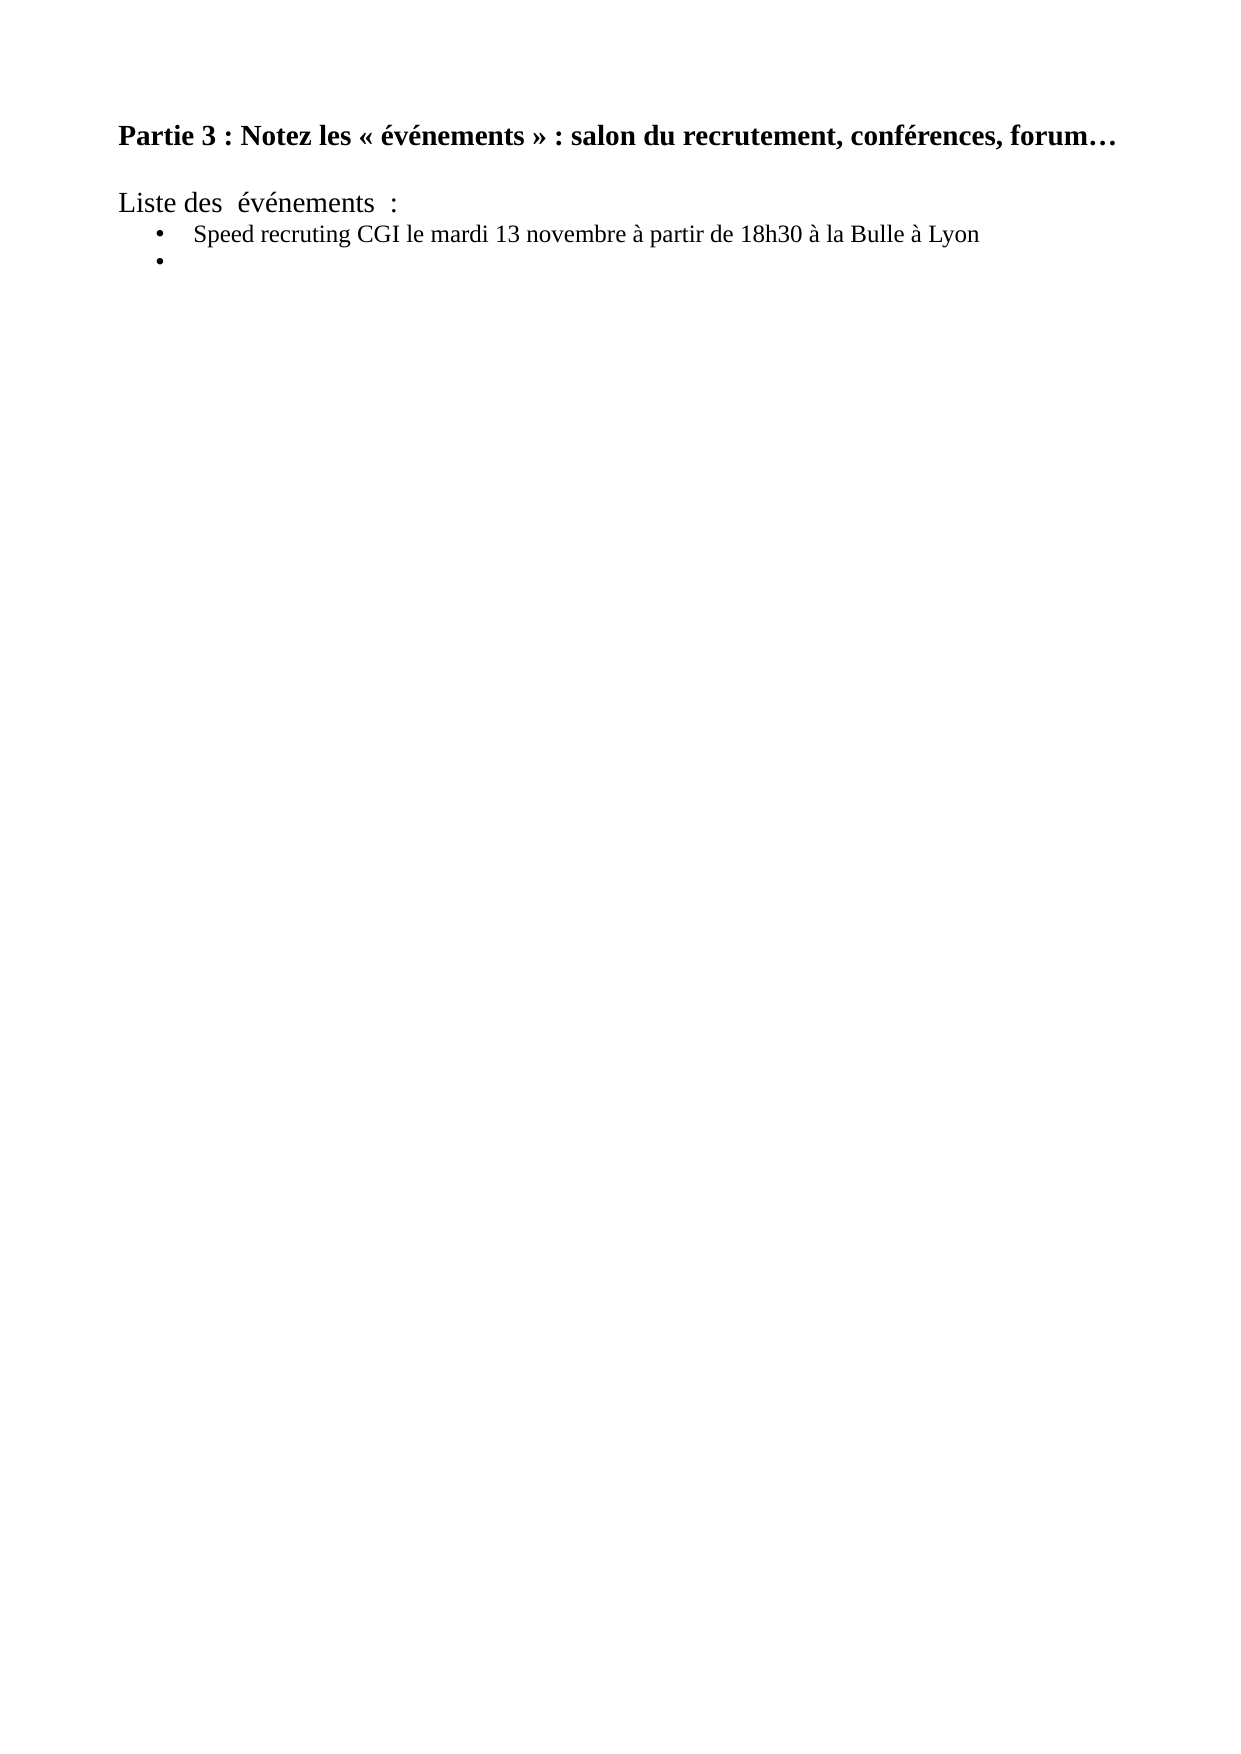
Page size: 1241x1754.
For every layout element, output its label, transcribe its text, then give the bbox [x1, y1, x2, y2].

list Speed recruting CGI le mardi 13 novembre à partir de 18h30 à la Bulle à Lyon [156, 219, 1122, 247]
text Partie 3 : Notez les « événements » : salon du recrutement, conférences, forum… [118, 118, 1122, 152]
text Liste des événements : [118, 185, 1122, 219]
